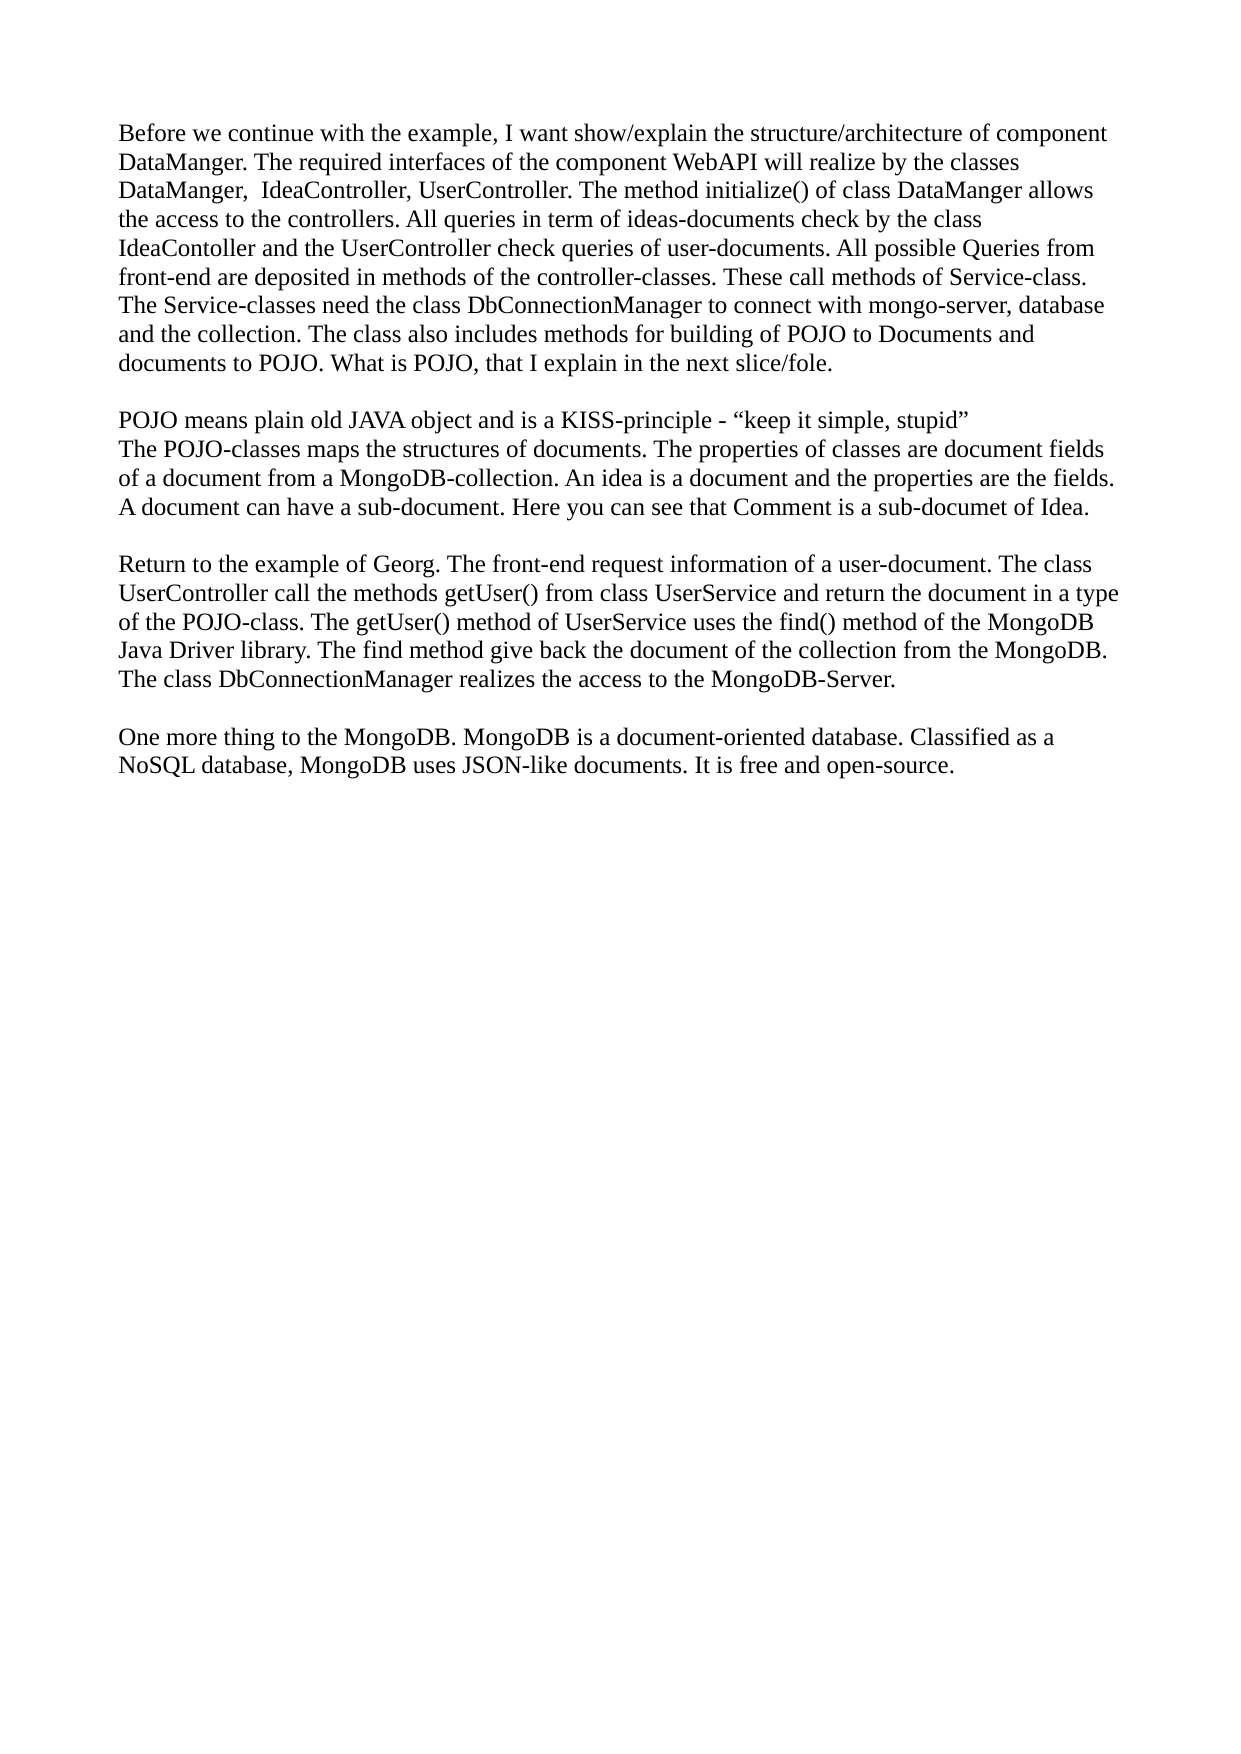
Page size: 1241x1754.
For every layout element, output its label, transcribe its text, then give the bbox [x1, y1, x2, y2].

text The class DbConnectionManager realizes the access to the MongoDB-Server. [118, 664, 1122, 693]
text The POJO-classes maps the structures of documents. The properties of classes are document fields of a document from a MongoDB-collection. An idea is a document and the properties are the fields. [118, 434, 1122, 492]
text Before we continue with the example, I want show/explain the structure/architecture of component DataManger. The required interfaces of the component WebAPI will realize by the classes DataManger, IdeaController, UserController. The method initialize() of class DataManger allows the access to the controllers. All queries in term of ideas-documents check by the class IdeaContoller and the UserController check queries of user-documents. All possible Queries from front-end are deposited in methods of the controller-classes. These call methods of Service-class. The Service-classes need the class DbConnectionManager to connect with mongo-server, database and the collection. The class also includes methods for building of POJO to Documents and documents to POJO. What is POJO, that I explain in the next slice/fole. [118, 118, 1122, 377]
text A document can have a sub-document. Here you can see that Comment is a sub-documet of Idea. [118, 492, 1122, 521]
text One more thing to the MongoDB. MongoDB is a document-oriented database. Classified as a NoSQL database, MongoDB uses JSON-like documents. It is free and open-source. [118, 722, 1122, 779]
text Return to the example of Georg. The front-end request information of a user-document. The class UserController call the methods getUser() from class UserService and return the document in a type of the POJO-class. The getUser() method of UserService uses the find() method of the MongoDB Java Driver library. The find method give back the document of the collection from the MongoDB. [118, 549, 1122, 664]
text POJO means plain old JAVA object and is a KISS-principle - “keep it simple, stupid” [118, 406, 1122, 434]
